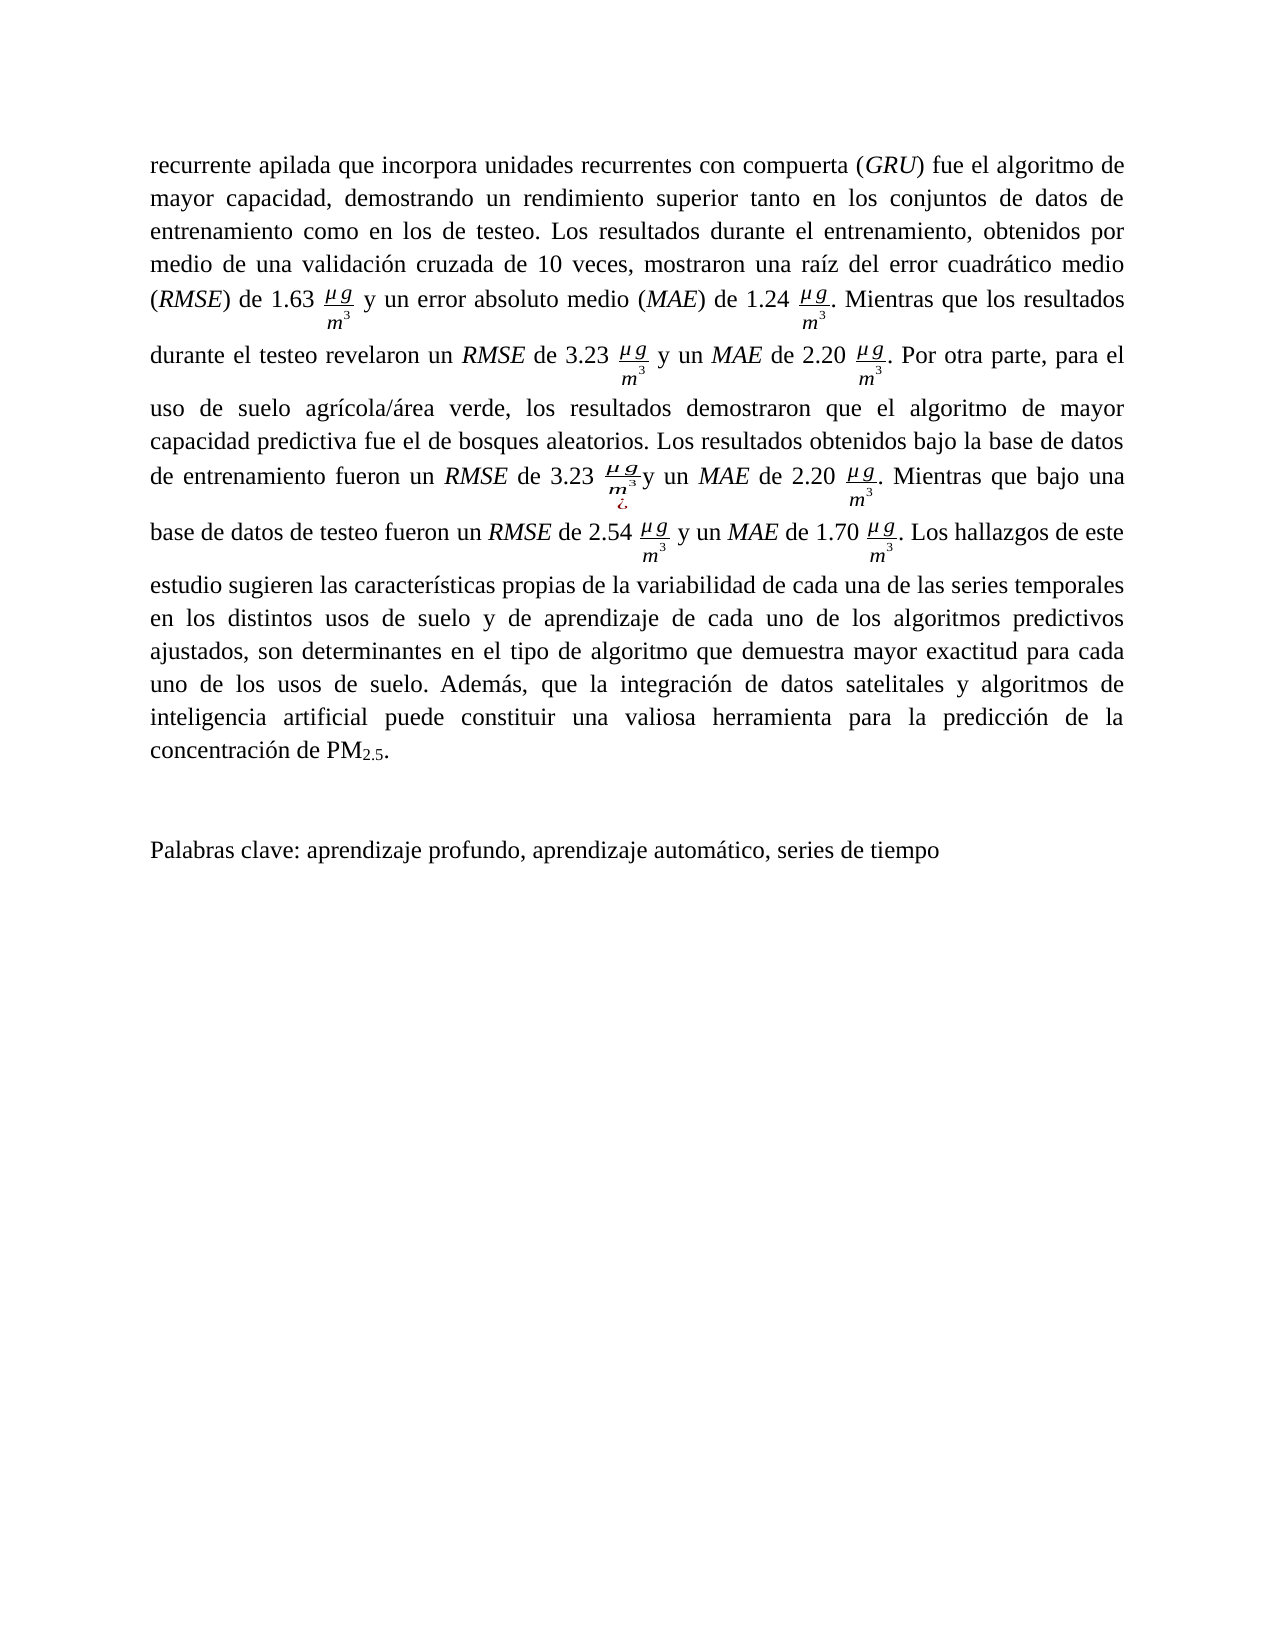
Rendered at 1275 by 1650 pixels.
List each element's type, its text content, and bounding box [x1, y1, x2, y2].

text La Organización Mundial de la Salud (OMS) estima que nueve de cada diez personas respiran aire con altos niveles de contaminante y como resultado siete millones mueren cada año en el mundo por causas relacionadas. El material particulado fino, partículas con un diámetro menor o igual a 2.5 micrómetros (PM2.5), es considerado uno de los contaminantes atmosféricos de mayor nocividad dada su capacidad de penetrar la barrera pulmonar y pasar al torrente sanguíneo, causando enfermedades cardiovasculares, respiratorias y cáncer. La presencia de estas partículas en la atmósfera tiene un impacto significativo en diversos aspectos que influyen en la vida humana, abarcando desde la salud hasta los ecosistemas y el clima. Este estudio explora las capacidades predictivas de diversos algoritmos de aprendizaje automático y profundo que utilizan combinaciones de variables satelitales para pronosticar la concentración de PM2.5 en áreas con distinto uso de suelo en la provincia de Córdoba, Argentina. Los datos de PM2.5 fueron recopilados mediante sensores de bajo costo ubicados en sitios con usos de suelo urbano y agrícola/área verde. Las concentraciones medidas de PM2.5 en la provincia de Córdoba durante el periodo de estudio oscilaron entre 0.53 (mínimo) y 95.28 (máximo), con una concentración promedio de 13.10 para el uso de suelo urbano y de 6.78 para el agrícola/área verde. Posteriormente, se descargaron múltiples variables satelitales con el fin de evaluar su efectividad al captar la variabilidad de la concentración de PM2.5. Una vez identificadas las variables más relevantes para cada uno de los usos de suelo, se procedió a evaluar algoritmos predictivos pertenecientes al campo de la inteligencia artificial. En el contexto de un uso de suelo urbano, los resultados del estudio revelaron que la red neuronal recurrente apilada que incorpora unidades recurrentes con compuerta (GRU) fue el algoritmo de mayor capacidad, demostrando un rendimiento superior tanto en los conjuntos de datos de entrenamiento como en los de testeo. Los resultados durante el entrenamiento, obtenidos por medio de una validación cruzada de 10 veces, mostraron una raíz del error cuadrático medio (RMSE) de 1.63 y un error absoluto medio (MAE) de 1.24 . Mientras que los resultados durante el testeo revelaron un RMSE de 3.23 y un MAE de 2.20 . Por otra parte, para el uso de suelo agrícola/área verde, los resultados demostraron que el algoritmo de mayor capacidad predictiva fue el de bosques aleatorios. Los resultados obtenidos bajo la base de datos de entrenamiento fueron un RMSE de 3.23 y un MAE de 2.20 . Mientras que bajo una base de datos de testeo fueron un RMSE de 2.54 y un MAE de 1.70 . Los hallazgos de este estudio sugieren las características propias de la variabilidad de cada una de las series temporales en los distintos usos de suelo y de aprendizaje de cada uno de los algoritmos predictivos ajustados, son determinantes en el tipo de algoritmo que demuestra mayor exactitud para cada uno de los usos de suelo. Además, que la integración de datos satelitales y algoritmos de inteligencia artificial puede constituir una valiosa herramienta para la predicción de la concentración de PM2.5. [150, 150, 1125, 764]
text Palabras clave: aprendizaje profundo, aprendizaje automático, series de tiempo [150, 835, 1125, 863]
